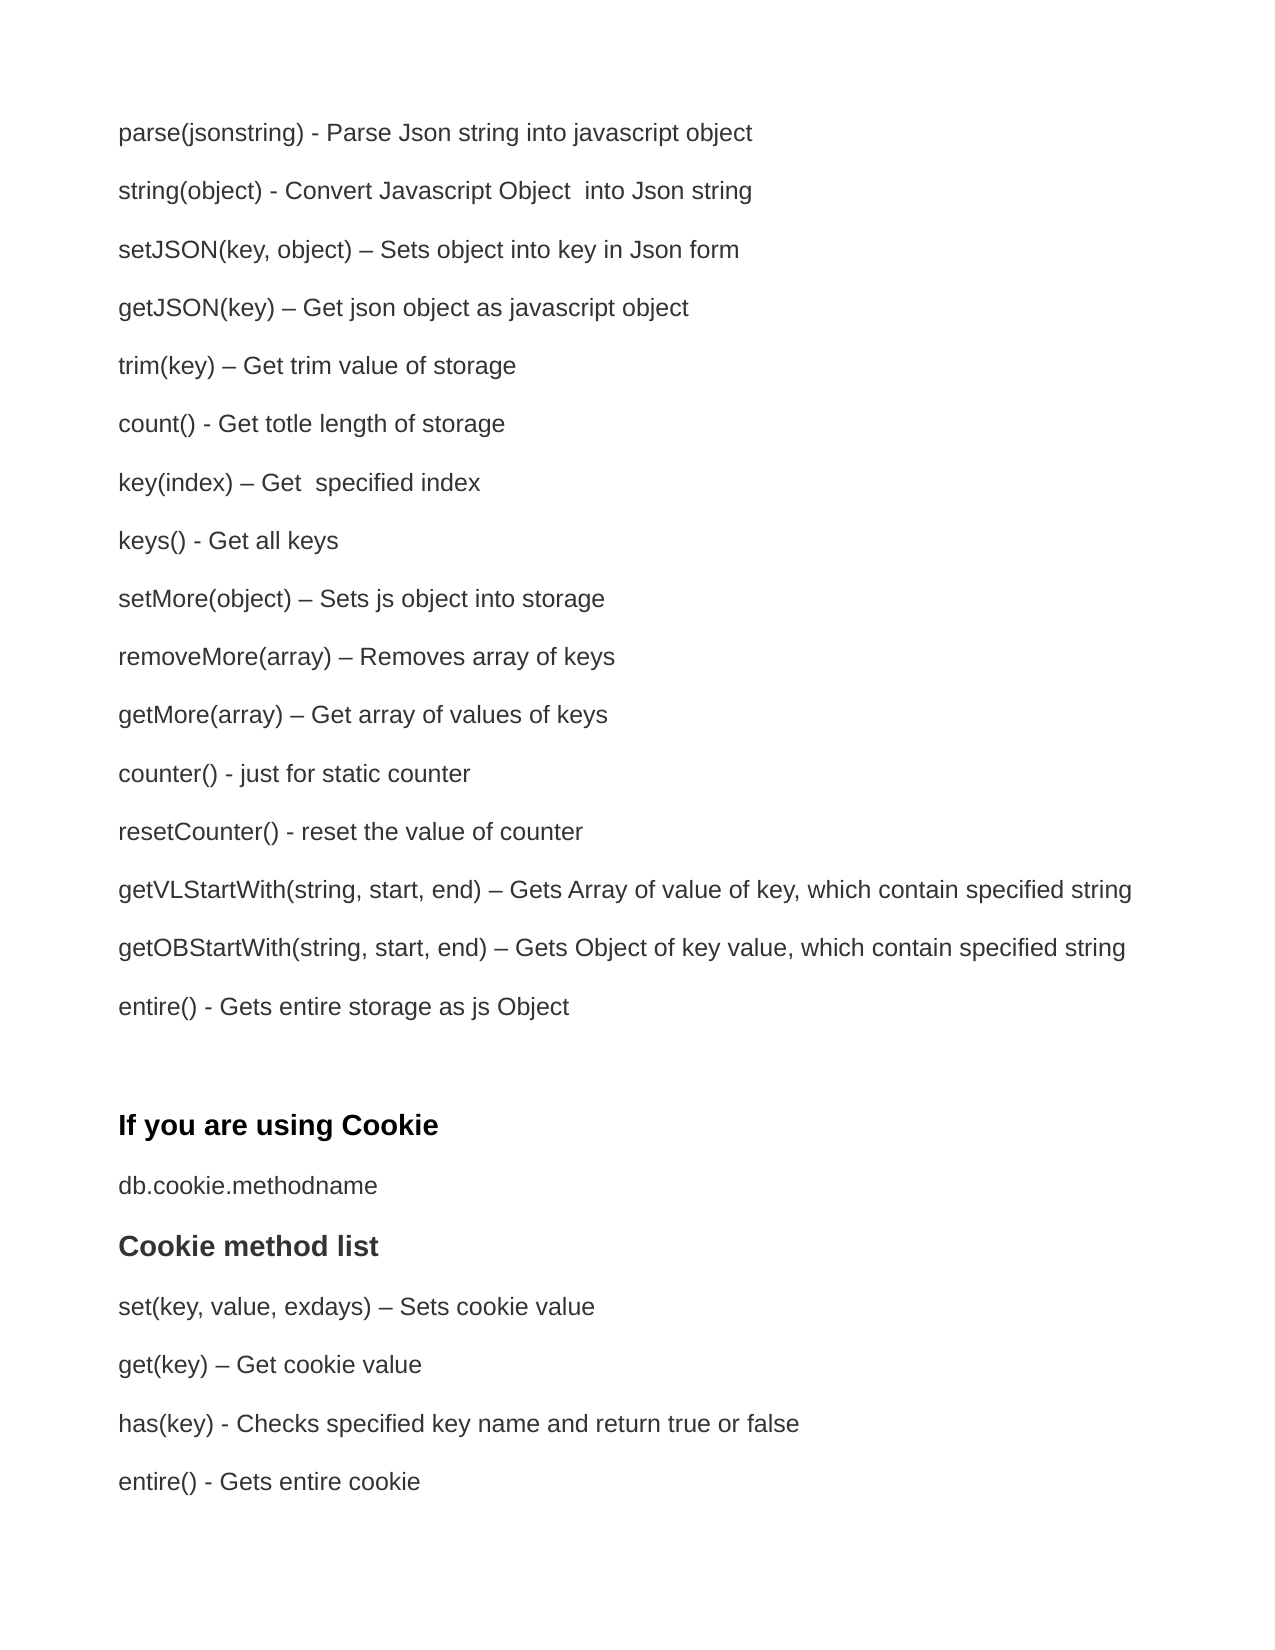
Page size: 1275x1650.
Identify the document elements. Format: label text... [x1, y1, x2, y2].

text get(key) – Get cookie value [118, 1351, 1157, 1379]
text getJSON(key) – Get json object as javascript object [118, 293, 1157, 322]
text resetCounter() - reset the value of counter [118, 817, 1157, 846]
text count() - Get totle length of storage [118, 409, 1157, 438]
text trim(key) – Get trim value of storage [118, 351, 1157, 380]
text getOBStartWith(string, start, end) – Gets Object of key value, which contain specified string [118, 933, 1157, 962]
text keys() - Get all keys [118, 526, 1157, 554]
text getVLStartWith(string, start, end) – Gets Array of value of key, which contain specified string [118, 875, 1157, 904]
subtitle Cookie method list [118, 1229, 1157, 1263]
text has(key) - Checks specified key name and return true or false [118, 1409, 1157, 1437]
text setJSON(key, object) – Sets object into key in Json form [118, 234, 1157, 263]
text string(object) - Convert Javascript Object into Json string [118, 176, 1157, 205]
text entire() - Gets entire cookie [118, 1467, 1157, 1496]
text set(key, value, exdays) – Sets cookie value [118, 1292, 1157, 1321]
text getMore(array) – Get array of values of keys [118, 700, 1157, 729]
text removeMore(array) – Removes array of keys [118, 642, 1157, 671]
subtitle If you are using Cookie [118, 1108, 1157, 1142]
text db.cookie.methodname [118, 1171, 1157, 1200]
text parse(jsonstring) - Parse Json string into javascript object [118, 118, 1157, 147]
text entire() - Gets entire storage as js Object [118, 992, 1157, 1020]
text key(index) – Get specified index [118, 467, 1157, 496]
text counter() - just for static counter [118, 759, 1157, 787]
text setMore(object) – Sets js object into storage [118, 584, 1157, 613]
